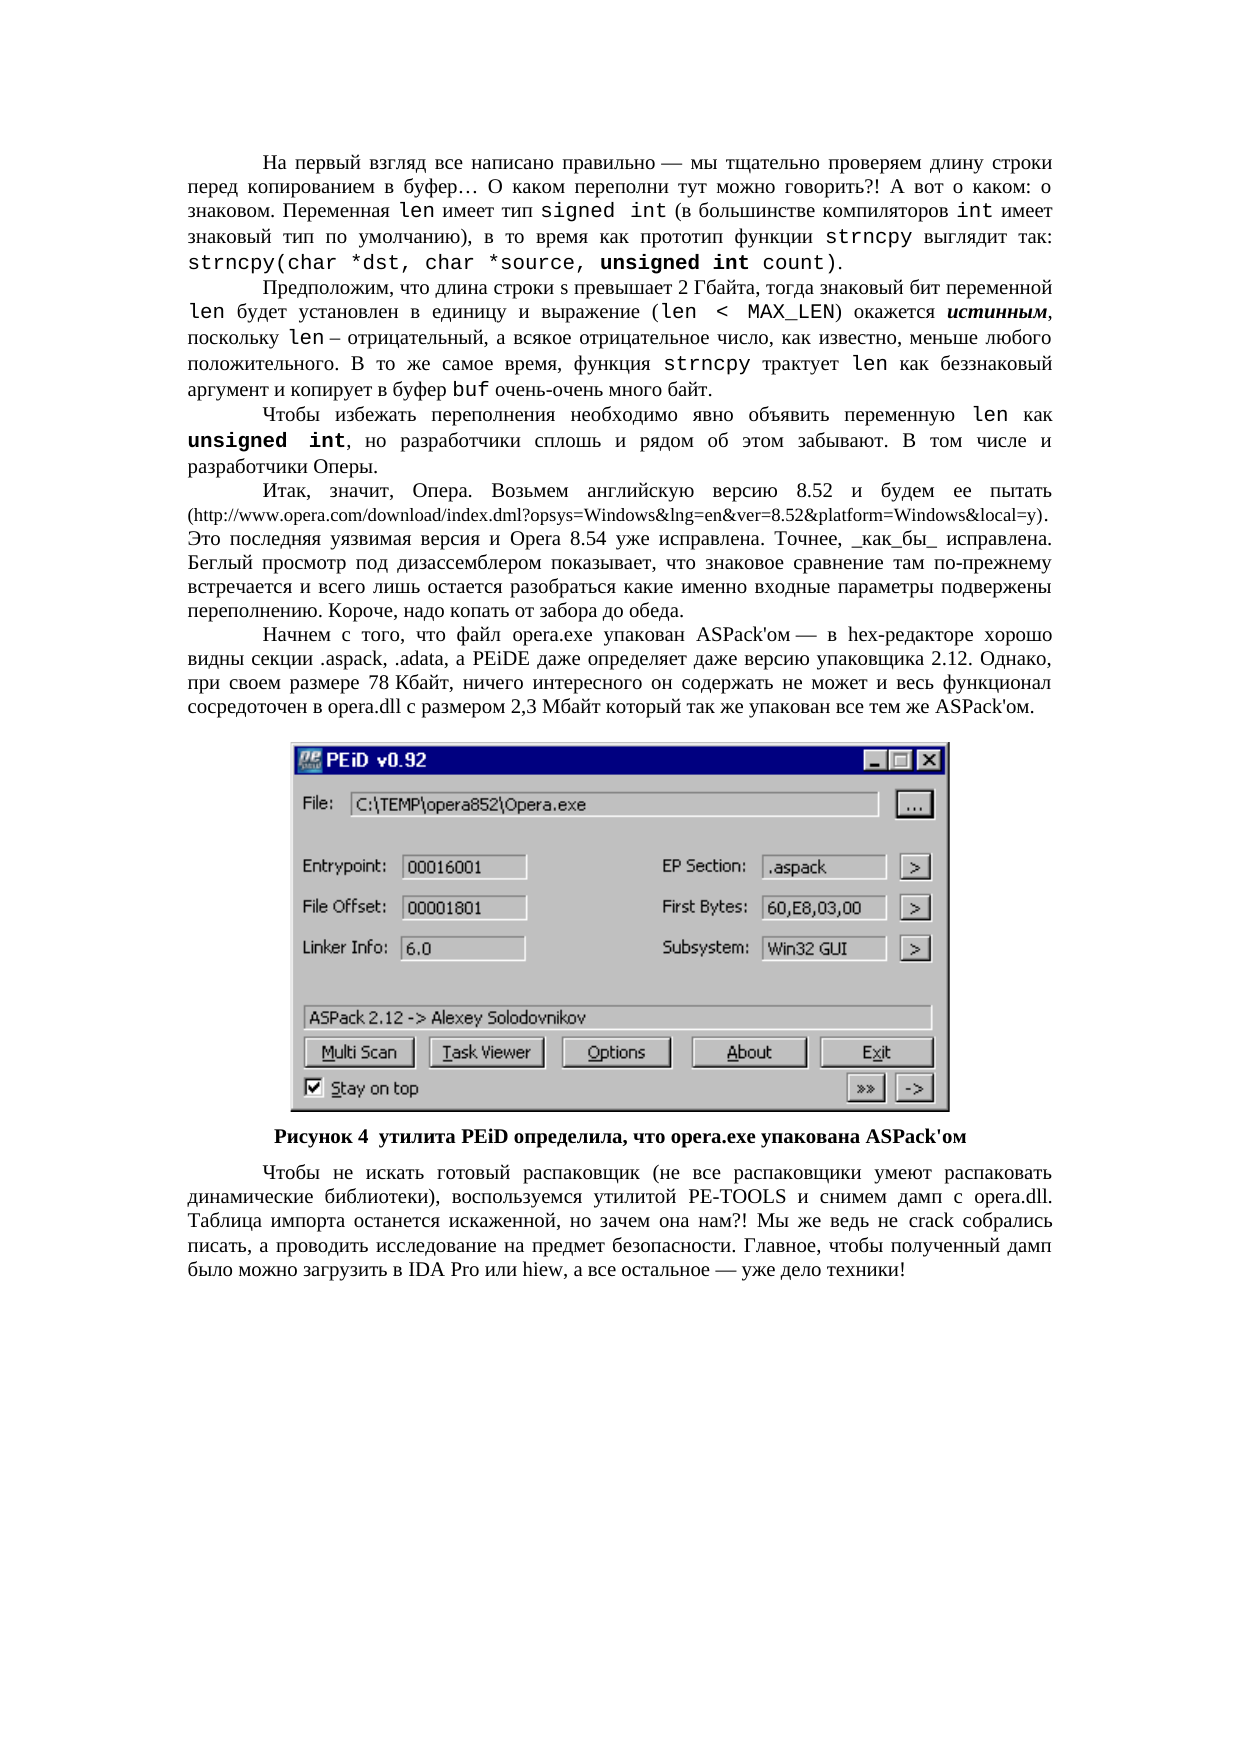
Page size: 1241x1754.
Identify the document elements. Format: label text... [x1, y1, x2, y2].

text Чтобы избежать переполнения необходимо явно объявить переменную len как unsigned int, но разработчики сплошь и рядом об этом забывают. В том числе и разработчики Оперы. [187, 402, 1053, 478]
text Предположим, что длина строки s превышает 2 Гбайта, тогда знаковый бит переменной len будет установлен в единицу и выражение (len < MAX_LEN) окажется истинным, поскольку len – отрицательный, а всякое отрицательное число, как известно, меньше любого положительного. В то же самое время, функция strncpy трактует len как беззнаковый аргумент и копирует в буфер buf очень-очень много байт. [187, 275, 1053, 402]
text Начнем с того, что файл opera.exe упакован ASPack'ом — в hex-редакторе хорошо видны секции .aspack, .adata, а PEiDE даже определяет даже версию упаковщика 2.12. Однако, при своем размере 78 Кбайт, ничего интересного он содержать не может и весь функционал сосредоточен в opera.dll c размером 2,3 Мбайт который так же упакован все тем же ASPack'ом. [187, 622, 1053, 718]
text Рисунок 4 утилита PEiD определила, что opera.exe упакована ASPack'ом [187, 1124, 1053, 1148]
text Итак, значит, Опера. Возьмем английскую версию 8.52 и будем ее пытать (http://www.opera.com/download/index.dml?opsys=Windows&lng=en&ver=8.52&platform=Windows&local=y). Это последняя уязвимая версия и Opera 8.54 уже исправлена. Точнее, _как_бы_ исправлена. Беглый просмотр под дизассемблером показывает, что знаковое сравнение там по-прежнему встречается и всего лишь остается разобраться какие именно входные параметры подвержены переполнению. Короче, надо копать от забора до обеда. [187, 478, 1053, 622]
text На первый взгляд все написано правильно — мы тщательно проверяем длину строки перед копированием в буфер… О каком переполни тут можно говорить?! А вот о каком: о знаковом. Переменная len имеет тип signed int (в большинстве компиляторов int имеет знаковый тип по умолчанию), в то время как прототип функции strncpy выглядит так: strncpy(char *dst, char *source, unsigned int count). [187, 150, 1053, 275]
text Чтобы не искать готовый распаковщик (не все распаковщики умеют распаковать динамические библиотеки), воспользуемся утилитой PE-TOOLS и снимем дамп с opera.dll. Таблица импорта останется искаженной, но зачем она нам?! Мы же ведь не crack собрались писать, а проводить исследование на предмет безопасности. Главное, чтобы полученный дамп было можно загрузить в IDA Pro или hiew, а все остальное — уже дело техники! [187, 1160, 1053, 1281]
picture [290, 742, 950, 1112]
